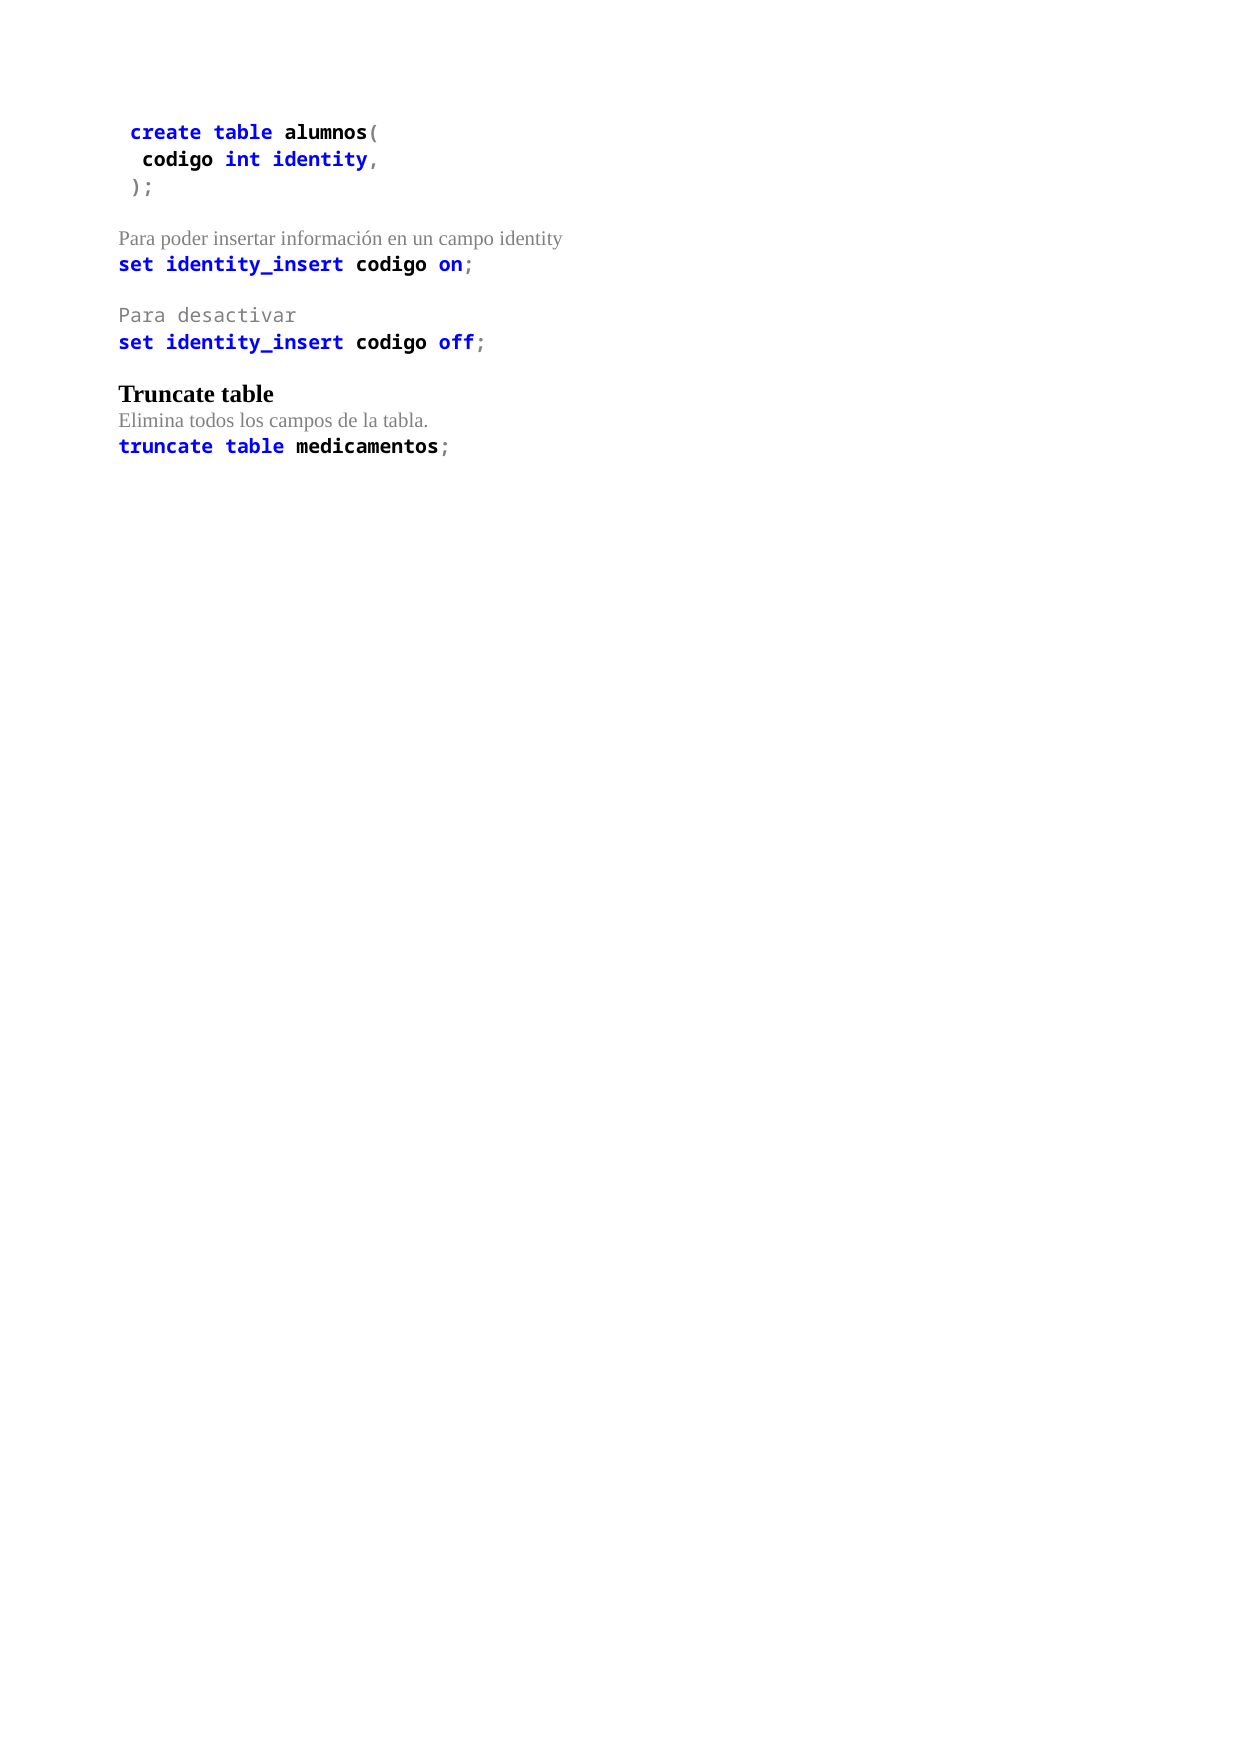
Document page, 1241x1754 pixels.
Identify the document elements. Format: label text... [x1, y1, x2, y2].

text set identity_insert codigo off; [118, 328, 1122, 355]
text set identity_insert codigo on; [118, 250, 1122, 277]
text ); [118, 172, 1122, 199]
text Para desactivar [118, 301, 1122, 328]
text codigo int identity, [118, 145, 1122, 172]
text truncate table medicamentos; [118, 432, 1122, 459]
text Para poder insertar información en un campo identity [118, 226, 1122, 250]
text Truncate table [118, 379, 1122, 408]
text create table alumnos( [118, 118, 1122, 145]
text Elimina todos los campos de la tabla. [118, 408, 1122, 432]
